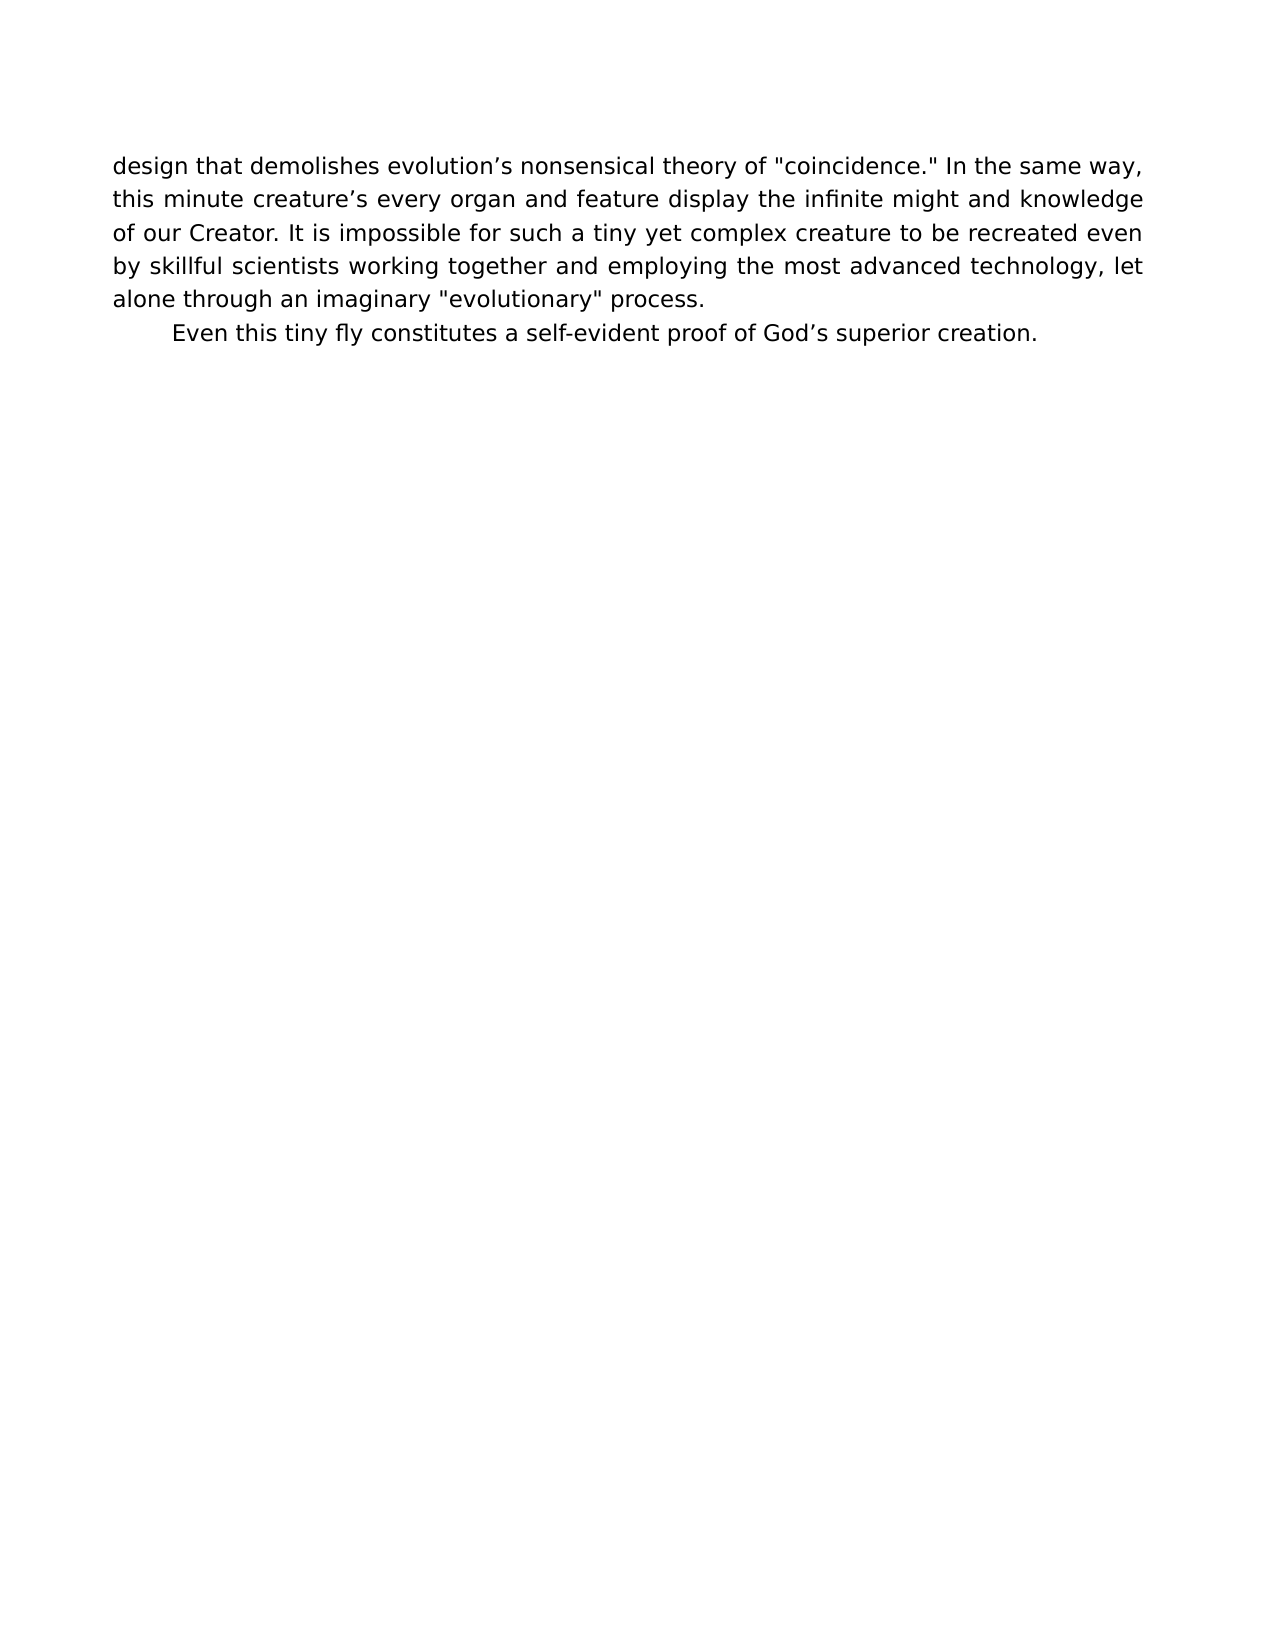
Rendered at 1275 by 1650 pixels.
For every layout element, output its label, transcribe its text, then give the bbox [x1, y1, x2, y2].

text Even this tiny fly constitutes a self-evident proof of God’s superior creation. [112, 314, 1145, 348]
text design that demolishes evolution’s nonsensical theory of "coincidence." In the same way, this minute creature’s every organ and feature display the infinite might and knowledge of our Creator. It is impossible for such a tiny yet complex creature to be recreated even by skillful scientists working together and employing the most advanced technology, let alone through an imaginary "evolutionary" process. [112, 148, 1145, 314]
